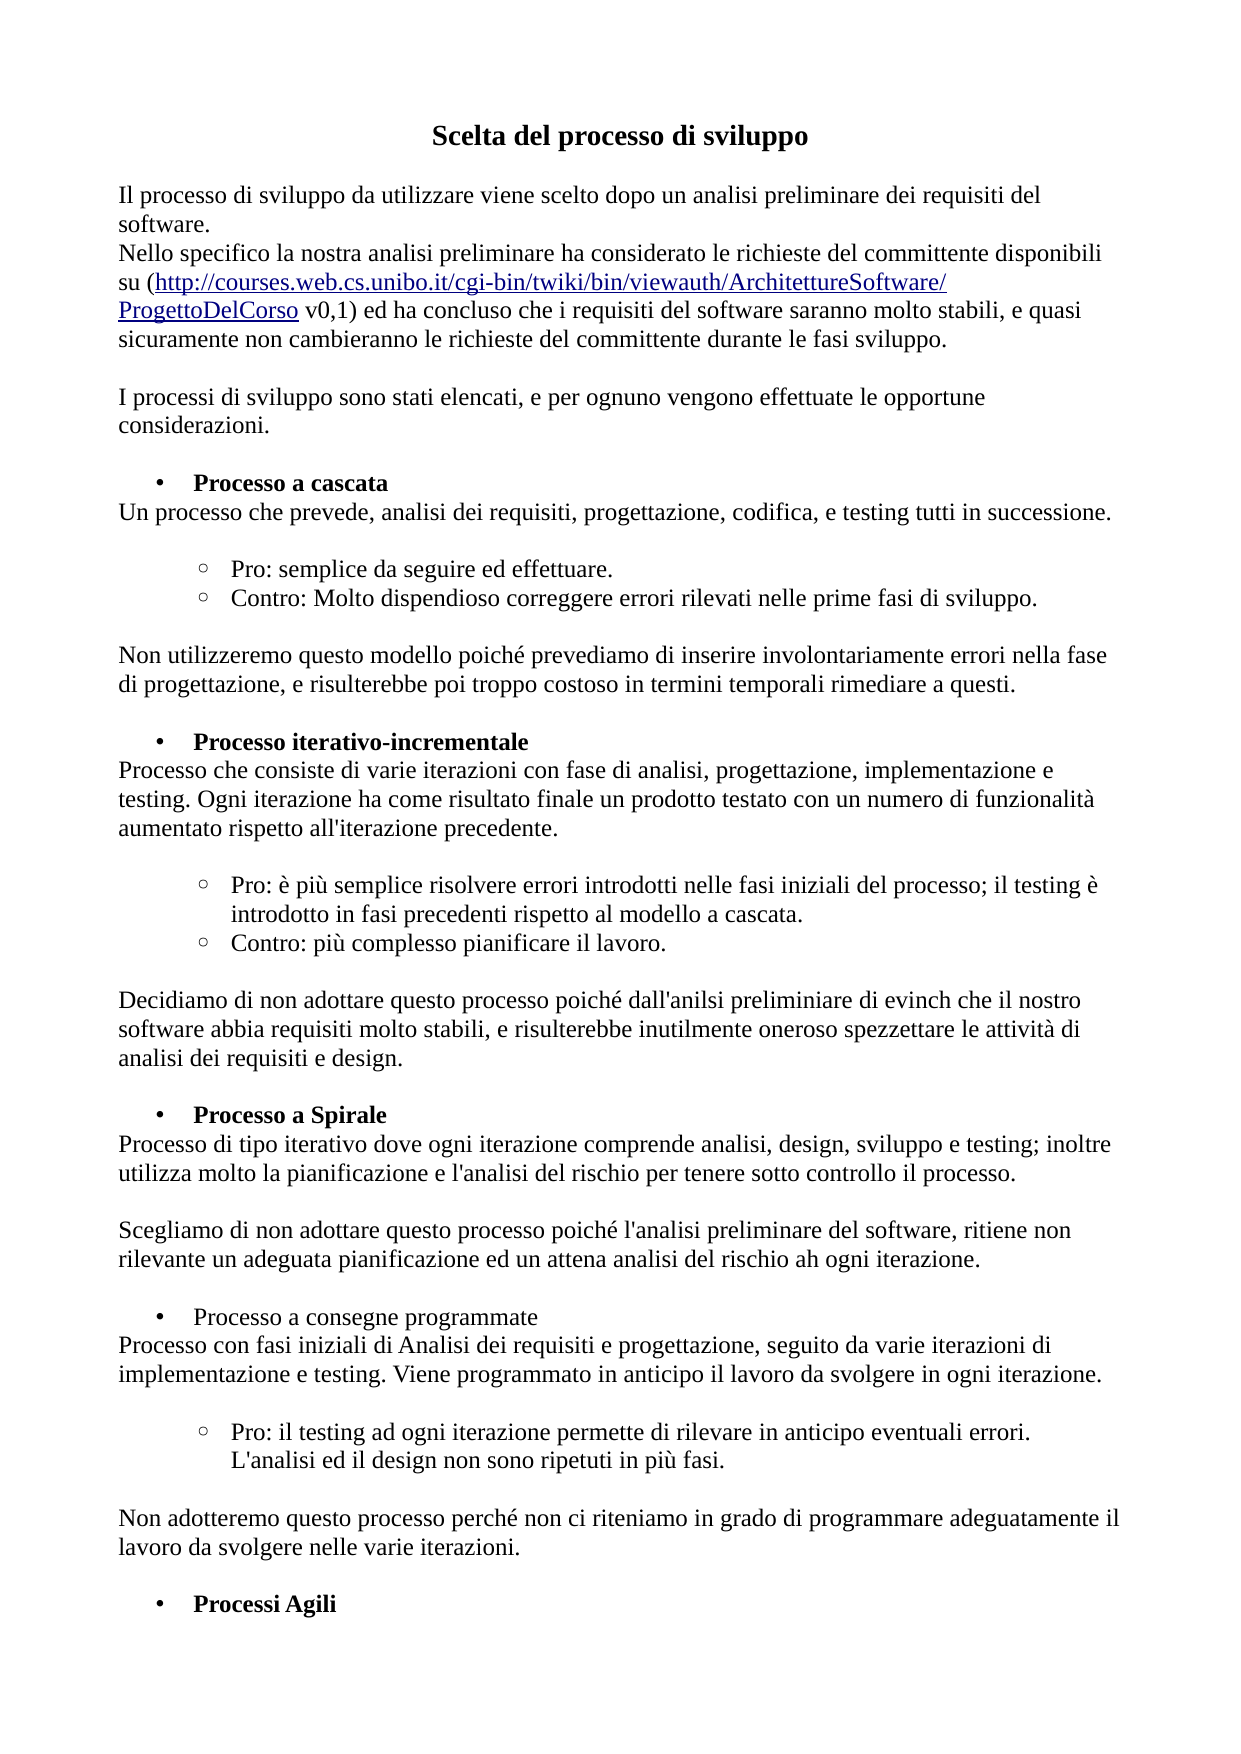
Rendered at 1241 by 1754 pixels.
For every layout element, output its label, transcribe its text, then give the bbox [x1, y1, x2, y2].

list Pro: semplice da seguire ed effettuare. [193, 554, 1122, 583]
text Non adotteremo questo processo perché non ci riteniamo in grado di programmare adeguatamente il lavoro da svolgere nelle varie iterazioni. [118, 1503, 1122, 1560]
list Pro: è più semplice risolvere errori introdotti nelle fasi iniziali del processo; il testing è introdotto in fasi precedenti rispetto al modello a cascata. [193, 870, 1122, 928]
list Processo iterativo-incrementale [156, 727, 1122, 755]
text Decidiamo di non adottare questo processo poiché dall'anilsi preliminiare di evinch che il nostro software abbia requisiti molto stabili, e risulterebbe inutilmente oneroso spezzettare le attività di analisi dei requisiti e design. [118, 985, 1122, 1072]
text Scegliamo di non adottare questo processo poiché l'analisi preliminare del software, ritiene non rilevante un adeguata pianificazione ed un attena analisi del rischio ah ogni iterazione. [118, 1215, 1122, 1273]
text Non utilizzeremo questo modello poiché prevediamo di inserire involontariamente errori nella fase di progettazione, e risulterebbe poi troppo costoso in termini temporali rimediare a questi. [118, 640, 1122, 698]
text Processo di tipo iterativo dove ogni iterazione comprende analisi, design, sviluppo e testing; inoltre utilizza molto la pianificazione e l'analisi del rischio per tenere sotto controllo il processo. [118, 1129, 1122, 1187]
list Contro: più complesso pianificare il lavoro. [193, 928, 1122, 957]
list Processo a consegne programmate [156, 1302, 1122, 1330]
list Processo a Spirale [156, 1100, 1122, 1129]
text Processo che consiste di varie iterazioni con fase di analisi, progettazione, implementazione e testing. Ogni iterazione ha come risultato finale un prodotto testato con un numero di funzionalità aumentato rispetto all'iterazione precedente. [118, 755, 1122, 842]
list Processo a cascata [156, 468, 1122, 497]
text Processo con fasi iniziali di Analisi dei requisiti e progettazione, seguito da varie iterazioni di implementazione e testing. Viene programmato in anticipo il lavoro da svolgere in ogni iterazione. [118, 1330, 1122, 1388]
list Processi Agili [156, 1589, 1122, 1618]
text Un processo che prevede, analisi dei requisiti, progettazione, codifica, e testing tutti in successione. [118, 497, 1122, 525]
text I processi di sviluppo sono stati elencati, e per ognuno vengono effettuate le opportune considerazioni. [118, 382, 1122, 439]
list Pro: il testing ad ogni iterazione permette di rilevare in anticipo eventuali errori. L'analisi ed il design non sono ripetuti in più fasi. [193, 1417, 1122, 1474]
text Nello specifico la nostra analisi preliminare ha considerato le richieste del committente disponibili su (http://courses.web.cs.unibo.it/cgi-bin/twiki/bin/viewauth/ArchitettureSoftware/ProgettoDelCorso v0,1) ed ha concluso che i requisiti del software saranno molto stabili, e quasi sicuramente non cambieranno le richieste del committente durante le fasi sviluppo. [118, 238, 1122, 353]
list Contro: Molto dispendioso correggere errori rilevati nelle prime fasi di sviluppo. [193, 583, 1122, 612]
text Il processo di sviluppo da utilizzare viene scelto dopo un analisi preliminare dei requisiti del software. [118, 180, 1122, 238]
text Scelta del processo di sviluppo [118, 118, 1122, 152]
